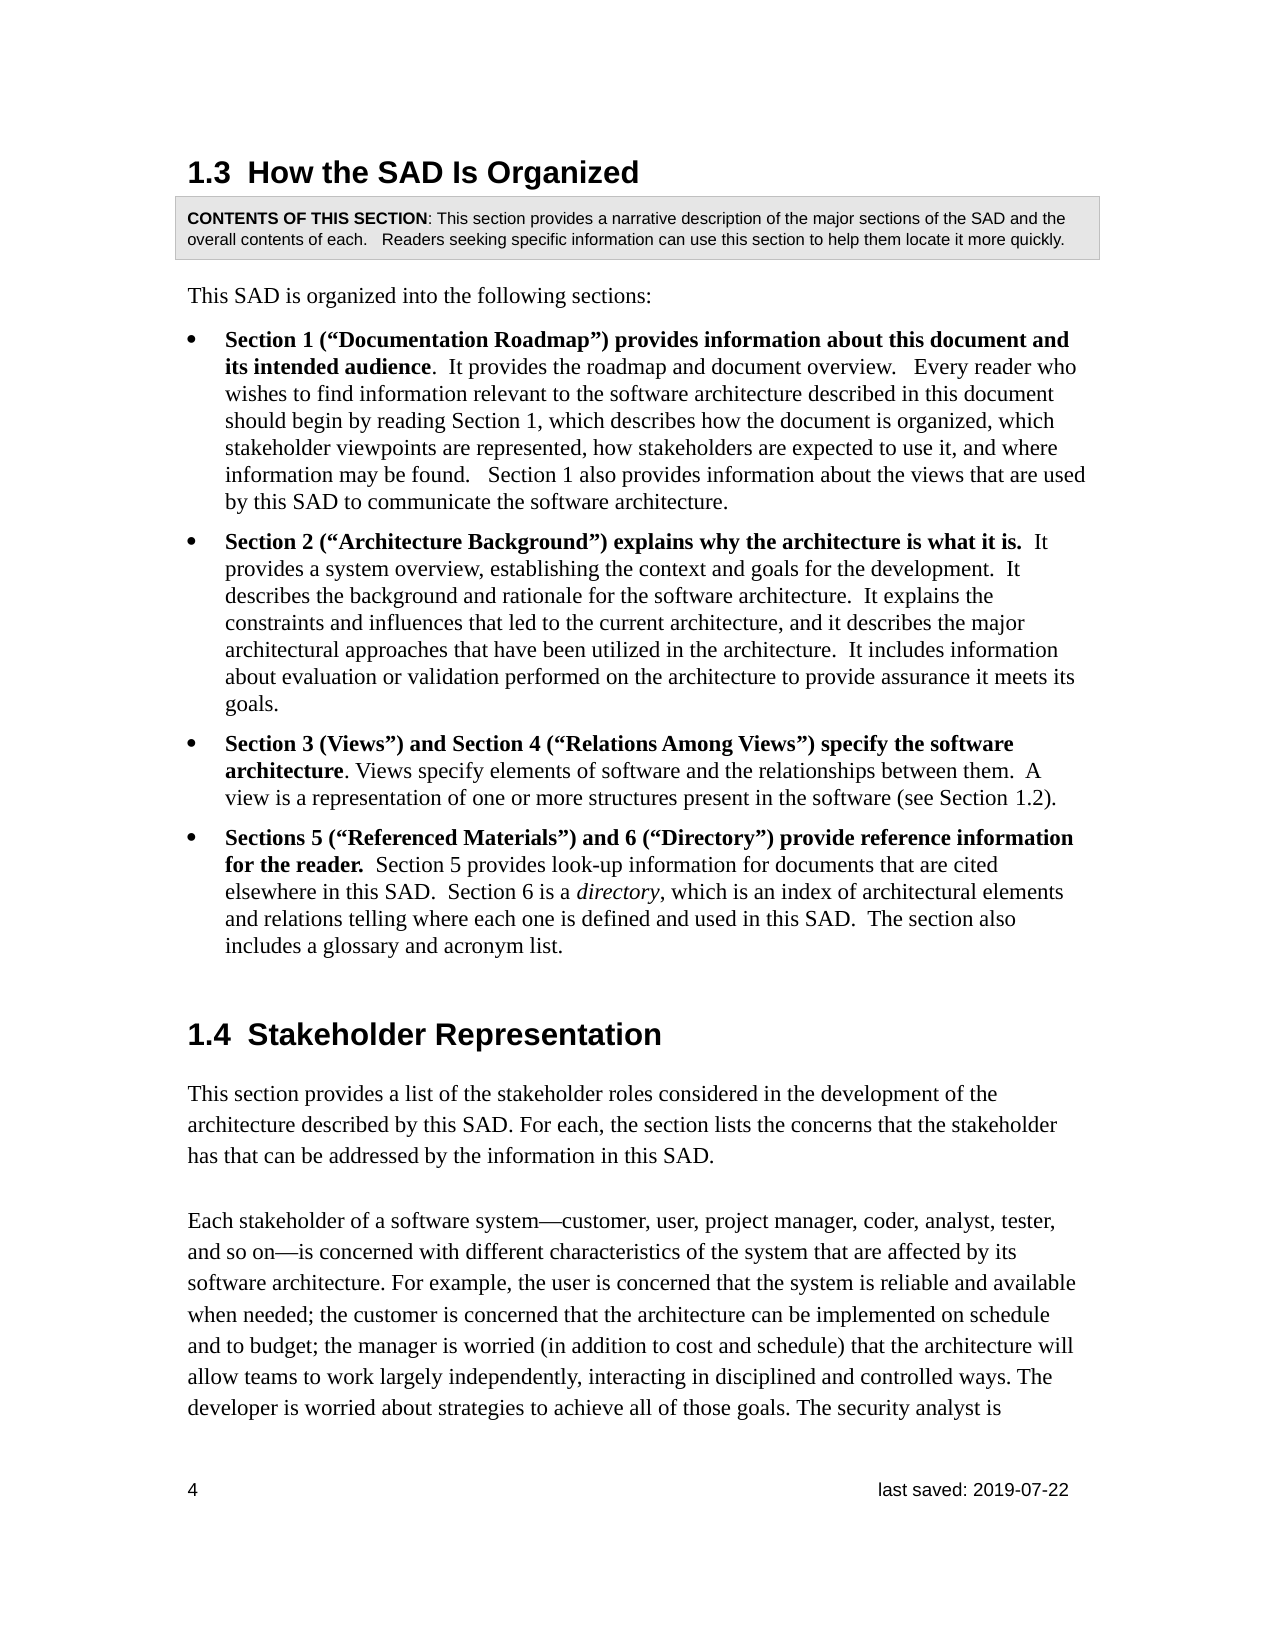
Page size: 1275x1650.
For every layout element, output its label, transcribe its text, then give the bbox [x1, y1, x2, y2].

subtitle How the SAD Is Organized [187, 150, 1087, 189]
list Sections 5 (“Referenced Materials”) and 6 (“Directory”) provide reference information for the reader. Section 5 provides look-up information for documents that are cited elsewhere in this SAD. Section 6 is a directory, which is an index of architectural elements and relations telling where each one is defined and used in this SAD. The section also includes a glossary and acronym list. [187, 823, 1087, 958]
text Each stakeholder of a software system—customer, user, project manager, coder, analyst, tester, and so on—is concerned with different characteristics of the system that are affected by its software architecture. For example, the user is concerned that the system is reliable and available when needed; the customer is concerned that the architecture can be implemented on schedule and to budget; the manager is worried (in addition to cost and schedule) that the architecture will allow teams to work largely independently, interacting in disciplined and controlled ways. The developer is worried about strategies to achieve all of those goals. The security analyst is [187, 1202, 1087, 1421]
list Section 3 (Views”) and Section 4 (“Relations Among Views”) specify the software architecture. Views specify elements of software and the relationships between them. A view is a representation of one or more structures present in the software (see Section 1.2). [187, 729, 1087, 810]
list Section 2 (“Architecture Background”) explains why the architecture is what it is. It provides a system overview, establishing the context and goals for the development. It describes the background and rationale for the software architecture. It explains the constraints and influences that led to the current architecture, and it describes the major architectural approaches that have been utilized in the architecture. It includes information about evaluation or validation performed on the architecture to provide assurance it meets its goals. [187, 527, 1087, 717]
text This section provides a list of the stakeholder roles considered in the development of the architecture described by this SAD. For each, the section lists the concerns that the stakeholder has that can be addressed by the information in this SAD. [187, 1075, 1087, 1169]
table_header CONTENTS OF THIS SECTION: This section provides a narrative description of the major sections of the SAD and the overall contents of each. Readers seeking specific information can use this section to help them locate it more quickly. [176, 197, 1099, 259]
list Section 1 (“Documentation Roadmap”) provides information about this document and its intended audience. It provides the roadmap and document overview. Every reader who wishes to find information relevant to the software architecture described in this document should begin by reading Section 1, which describes how the document is organized, which stakeholder viewpoints are represented, how stakeholders are expected to use it, and where information may be found. Section 1 also provides information about the views that are used by this SAD to communicate the software architecture. [187, 325, 1087, 514]
subtitle Stakeholder Representation [187, 1012, 1087, 1052]
text This SAD is organized into the following sections: [187, 277, 1087, 308]
